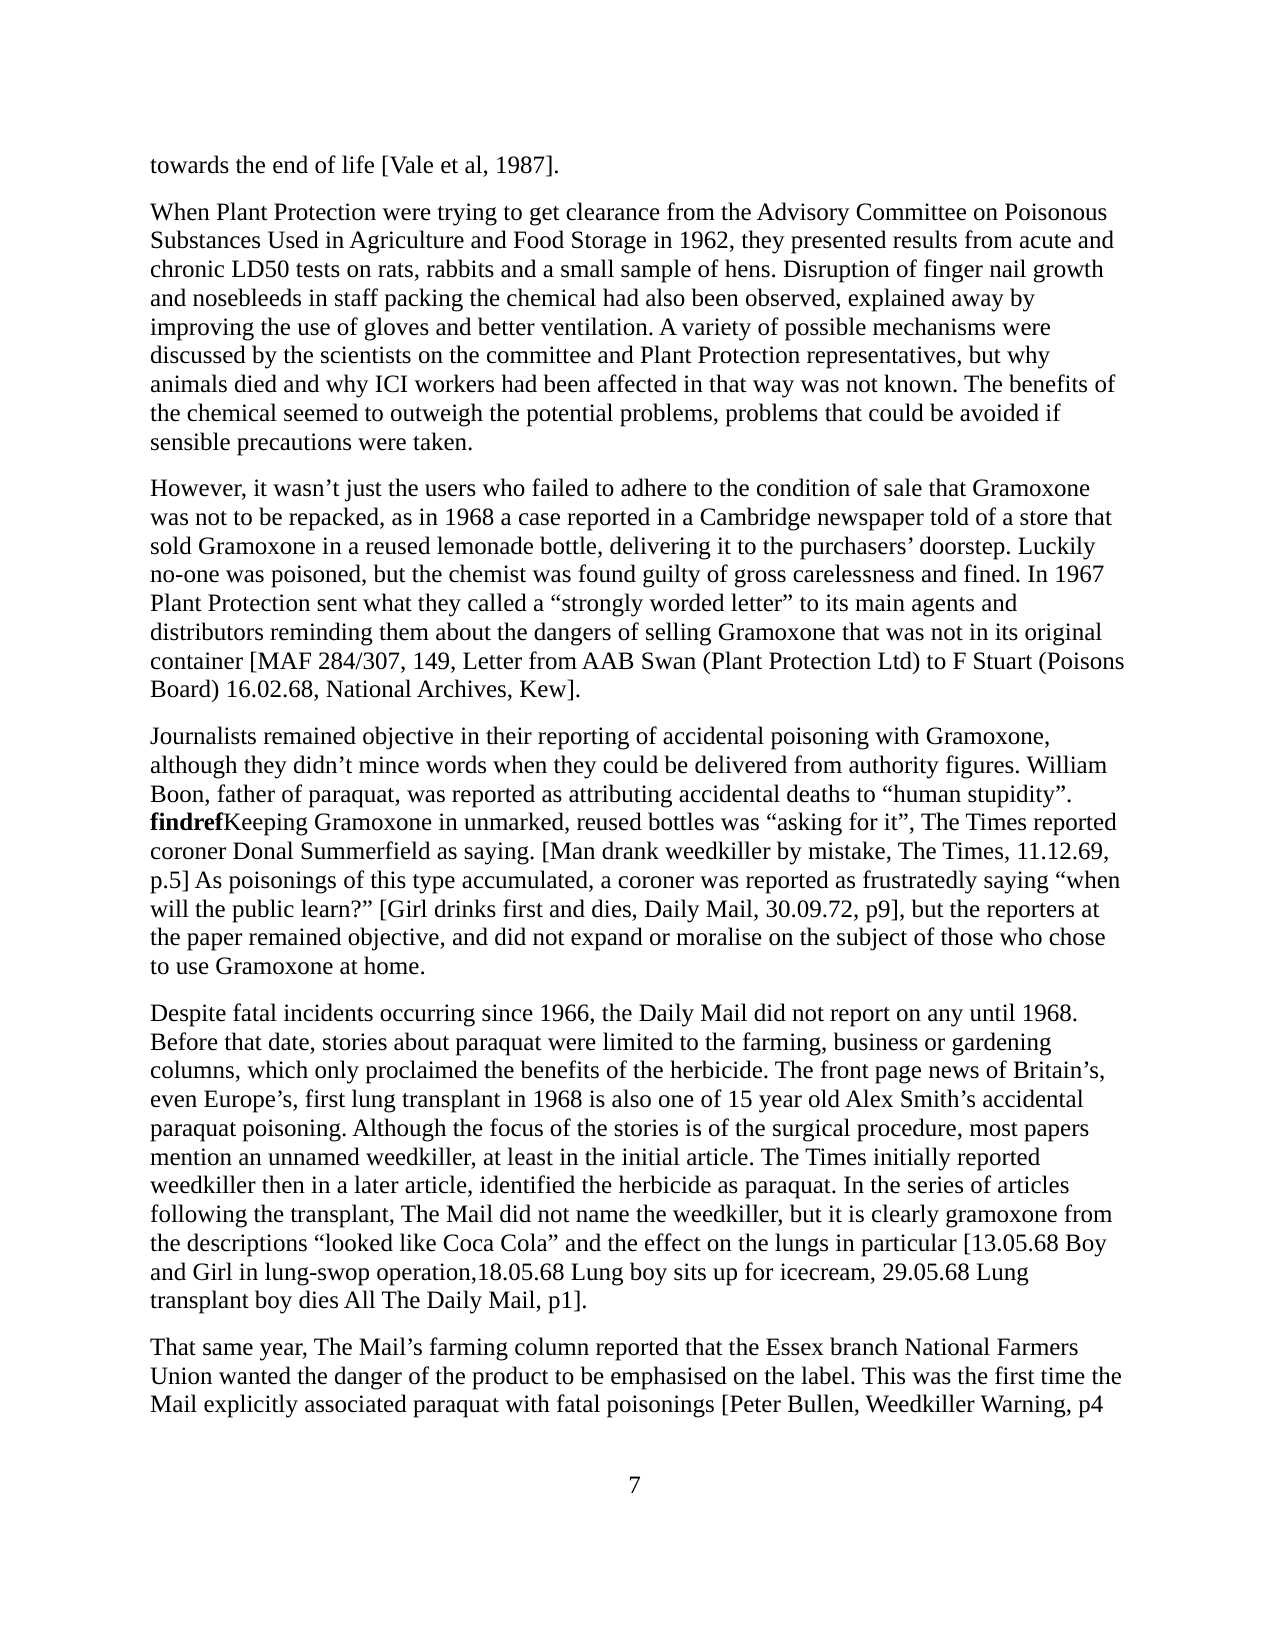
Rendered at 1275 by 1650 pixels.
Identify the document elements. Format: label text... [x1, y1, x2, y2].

text Journalists remained objective in their reporting of accidental poisoning with Gramoxone, although they didn’t mince words when they could be delivered from authority figures. William Boon, father of paraquat, was reported as attributing accidental deaths to “human stupidity”. findrefKeeping Gramoxone in unmarked, reused bottles was “asking for it”, The Times reported coroner Donal Summerfield as saying. [Man drank weedkiller by mistake, The Times, 11.12.69, p.5] As poisonings of this type accumulated, a coroner was reported as frustratedly saying “when will the public learn?” [Girl drinks first and dies, Daily Mail, 30.09.72, p9], but the reporters at the paper remained objective, and did not expand or moralise on the subject of those who chose to use Gramoxone at home. [150, 721, 1125, 980]
text However, it wasn’t just the users who failed to adhere to the condition of sale that Gramoxone was not to be repacked, as in 1968 a case reported in a Cambridge newspaper told of a store that sold Gramoxone in a reused lemonade bottle, delivering it to the purchasers’ doorstep. Luckily no-one was poisoned, but the chemist was found guilty of gross carelessness and fined. In 1967 Plant Protection sent what they called a “strongly worded letter” to its main agents and distributors reminding them about the dangers of selling Gramoxone that was not in its original container [MAF 284/307, 149, Letter from AAB Swan (Plant Protection Ltd) to F Stuart (Poisons Board) 16.02.68, National Archives, Kew]. [150, 473, 1125, 703]
text Despite fatal incidents occurring since 1966, the Daily Mail did not report on any until 1968. Before that date, stories about paraquat were limited to the farming, business or gardening columns, which only proclaimed the benefits of the herbicide. The front page news of Britain’s, even Europe’s, first lung transplant in 1968 is also one of 15 year old Alex Smith’s accidental paraquat poisoning. Although the focus of the stories is of the surgical procedure, most papers mention an unnamed weedkiller, at least in the initial article. The Times initially reported weedkiller then in a later article, identified the herbicide as paraquat. In the series of articles following the transplant, The Mail did not name the weedkiller, but it is clearly gramoxone from the descriptions “looked like Coca Cola” and the effect on the lungs in particular [13.05.68 Boy and Girl in lung-swop operation,18.05.68 Lung boy sits up for icecream, 29.05.68 Lung transplant boy dies All The Daily Mail, p1]. [150, 998, 1125, 1314]
text When Plant Protection were trying to get clearance from the Advisory Committee on Poisonous Substances Used in Agriculture and Food Storage in 1962, they presented results from acute and chronic LD50 tests on rats, rabbits and a small sample of hens. Disruption of finger nail growth and nosebleeds in staff packing the chemical had also been observed, explained away by improving the use of gloves and better ventilation. A variety of possible mechanisms were discussed by the scientists on the committee and Plant Protection representatives, but why animals died and why ICI workers had been affected in that way was not known. The benefits of the chemical seemed to outweigh the potential problems, problems that could be avoided if sensible precautions were taken. [150, 197, 1125, 455]
text towards the end of life [Vale et al, 1987]. [150, 150, 1125, 179]
text That same year, The Mail’s farming column reported that the Essex branch National Farmers Union wanted the danger of the product to be emphasised on the label. This was the first time the Mail explicitly associated paraquat with fatal poisonings [Peter Bullen, Weedkiller Warning, p4 [150, 1332, 1125, 1418]
